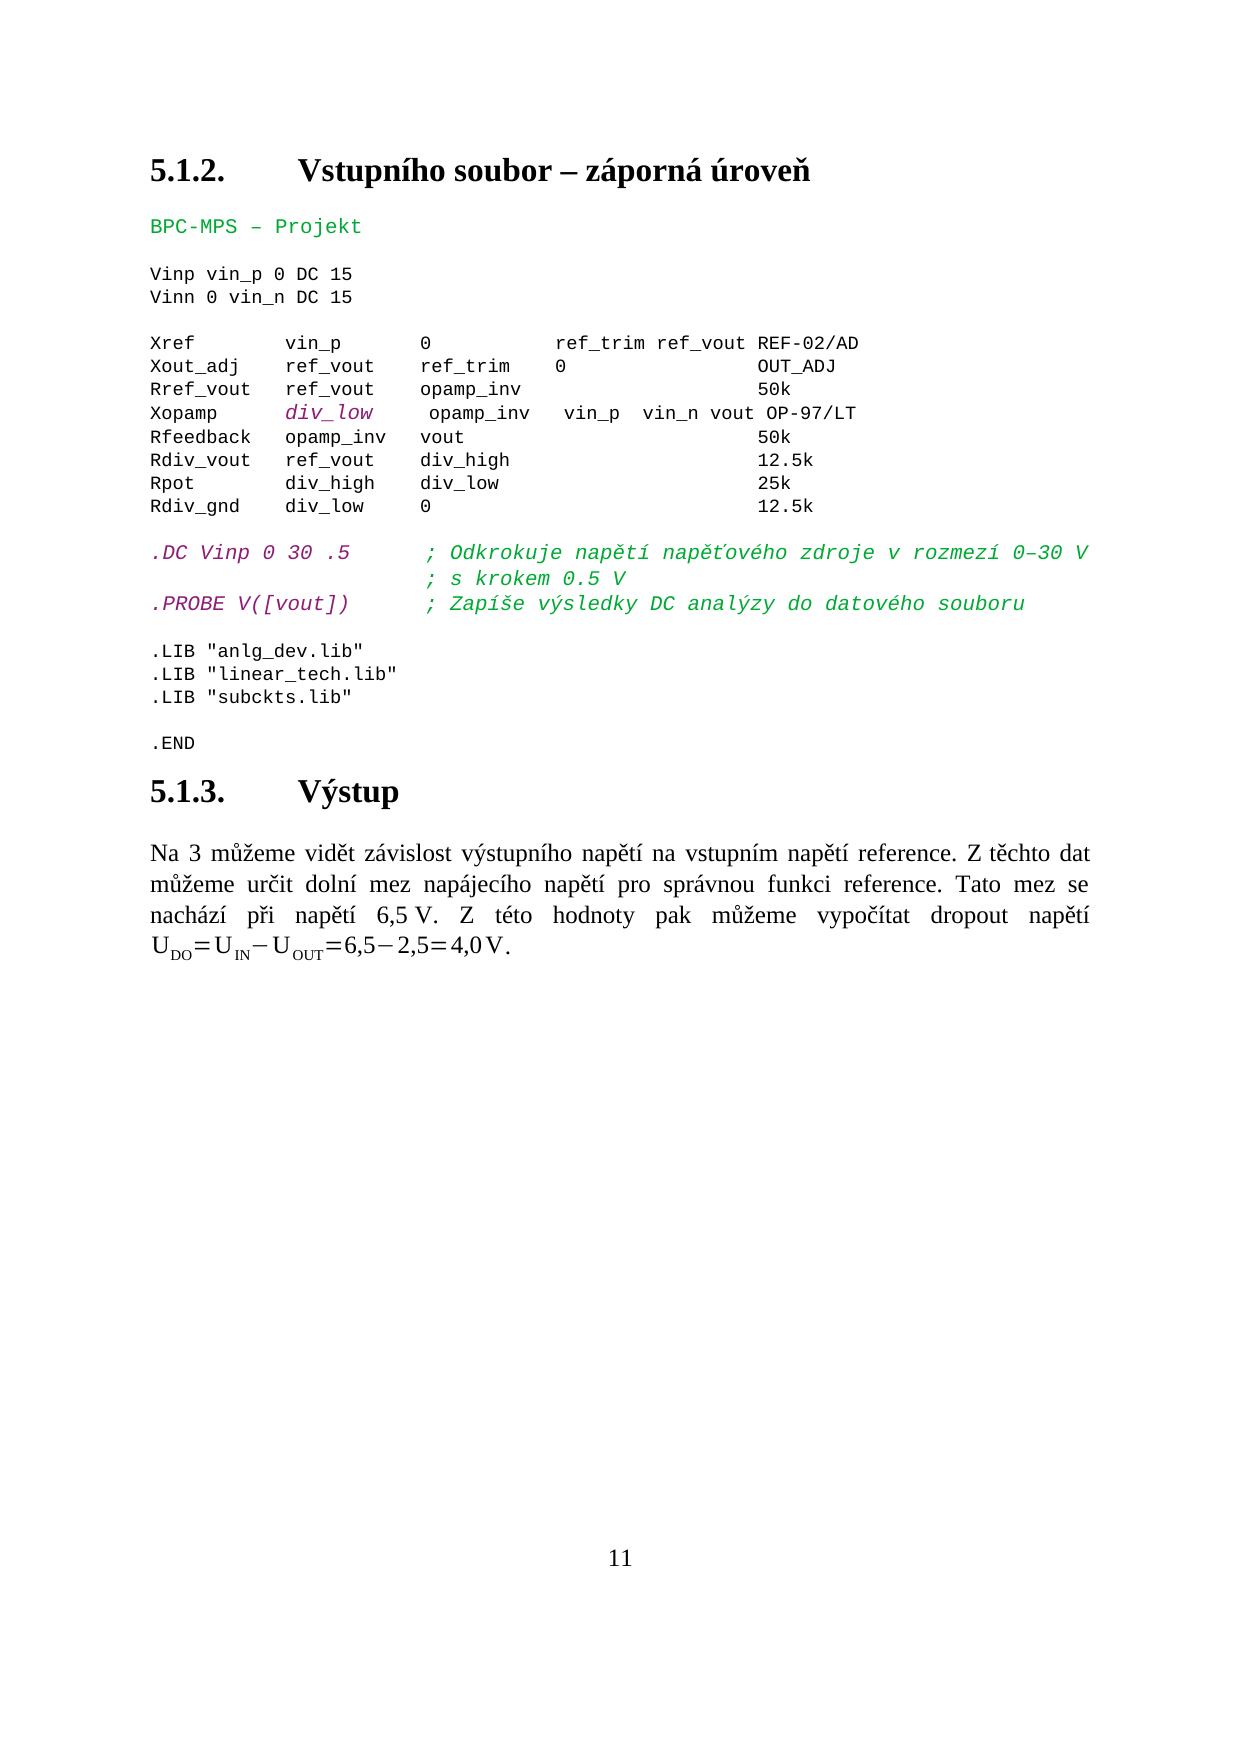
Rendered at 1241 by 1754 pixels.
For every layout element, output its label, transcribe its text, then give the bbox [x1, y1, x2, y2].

text .LIB "anlg_dev.lib" [150, 642, 1090, 663]
text Rdiv_vout ref_vout div_high 12.5k [150, 451, 1090, 472]
text Rref_vout ref_vout opamp_inv 50k [150, 379, 1090, 401]
text Xout_adj ref_vout ref_trim 0 OUT_ADJ [150, 356, 1090, 378]
text Rdiv_gnd div_low 0 12.5k [150, 496, 1090, 518]
text .DC Vinp 0 30 .5 ; Odkrokuje napětí napěťového zdroje v rozmezí 0–30 V [150, 542, 1090, 566]
text .PROBE V([vout]) ; Zapíše výsledky DC analýzy do datového souboru [150, 593, 1090, 617]
text Rpot div_high div_low 25k [150, 473, 1090, 495]
text Na Obrázek 3 můžeme vidět závislost výstupního napětí na vstupním napětí reference. Z těchto dat můžeme určit dolní mez napájecího napětí pro správnou funkci reference. Tato mez se nachází při napětí 6,5 V. Z této hodnoty pak můžeme vypočítat dropout napětí . [150, 838, 1090, 963]
text Vinp vin_p 0 DC 15 [150, 265, 1090, 286]
text .LIB "linear_tech.lib" [150, 665, 1090, 686]
text Xref vin_p 0 ref_trim ref_vout REF-02/AD [150, 333, 1090, 355]
subtitle Výstup [150, 771, 1090, 810]
text ; s krokem 0.5 V [150, 568, 1090, 591]
text .LIB "subckts.lib" [150, 688, 1090, 709]
text Rfeedback opamp_inv vout 50k [150, 428, 1090, 449]
text Xopamp div_low opamp_inv vin_p vin_n vout OP-97/LT [150, 402, 1090, 426]
text BPC-MPS – Projekt [150, 216, 1090, 240]
text .END [150, 733, 1090, 755]
subtitle Vstupního soubor – záporná úroveň [150, 150, 1090, 188]
text Vinn 0 vin_n DC 15 [150, 288, 1090, 309]
